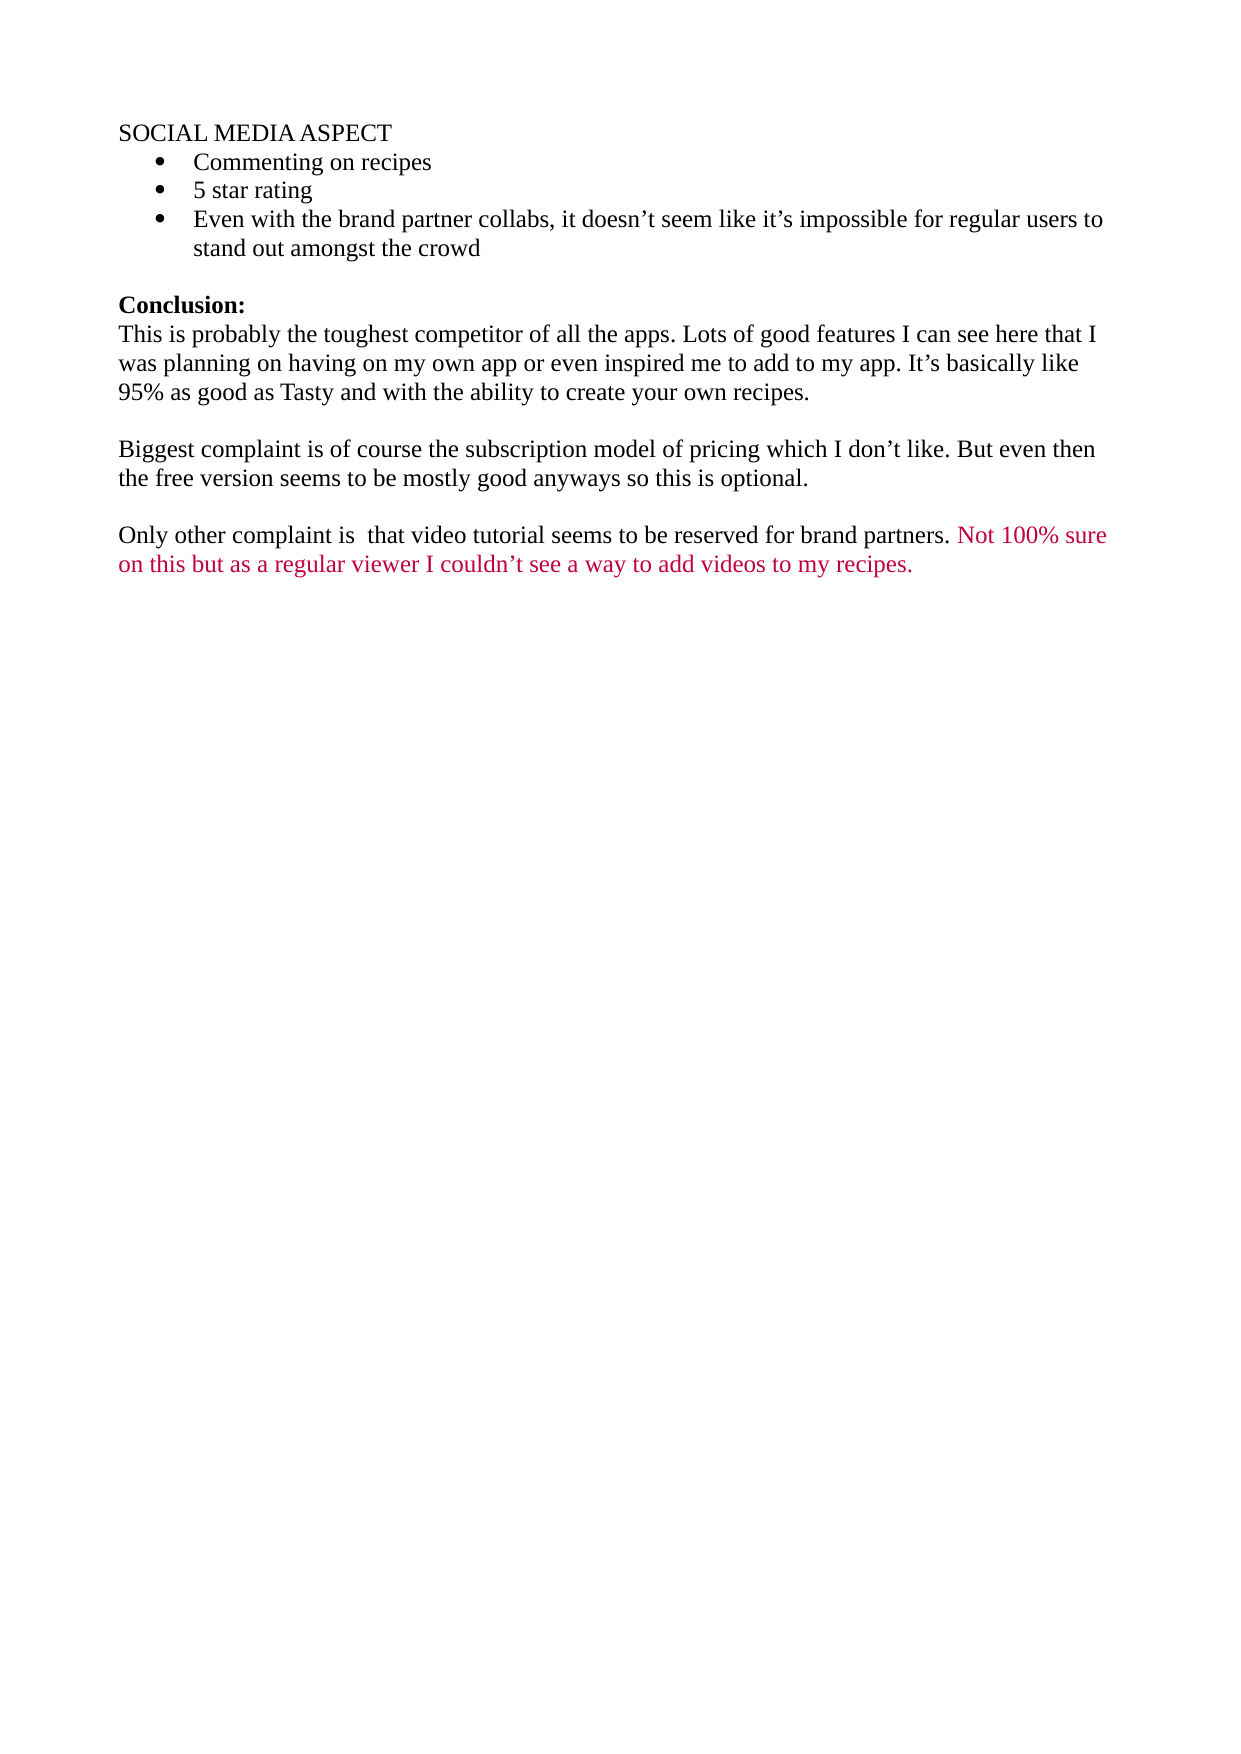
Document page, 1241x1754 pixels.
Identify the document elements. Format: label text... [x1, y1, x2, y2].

list 5 star rating [156, 176, 1122, 204]
text This is probably the toughest competitor of all the apps. Lots of good features I can see here that I was planning on having on my own app or even inspired me to add to my app. It’s basically like 95% as good as Tasty and with the ability to create your own recipes. [118, 319, 1122, 406]
text SOCIAL MEDIA ASPECT [118, 118, 1122, 147]
text Conclusion: [118, 291, 1122, 319]
text Only other complaint is that video tutorial seems to be reserved for brand partners. Not 100% sure on this but as a regular viewer I couldn’t see a way to add videos to my recipes. [118, 521, 1122, 578]
list Even with the brand partner collabs, it doesn’t seem like it’s impossible for regular users to stand out amongst the crowd [156, 204, 1122, 262]
list Commenting on recipes [156, 147, 1122, 176]
text Biggest complaint is of course the subscription model of pricing which I don’t like. But even then the free version seems to be mostly good anyways so this is optional. [118, 434, 1122, 492]
